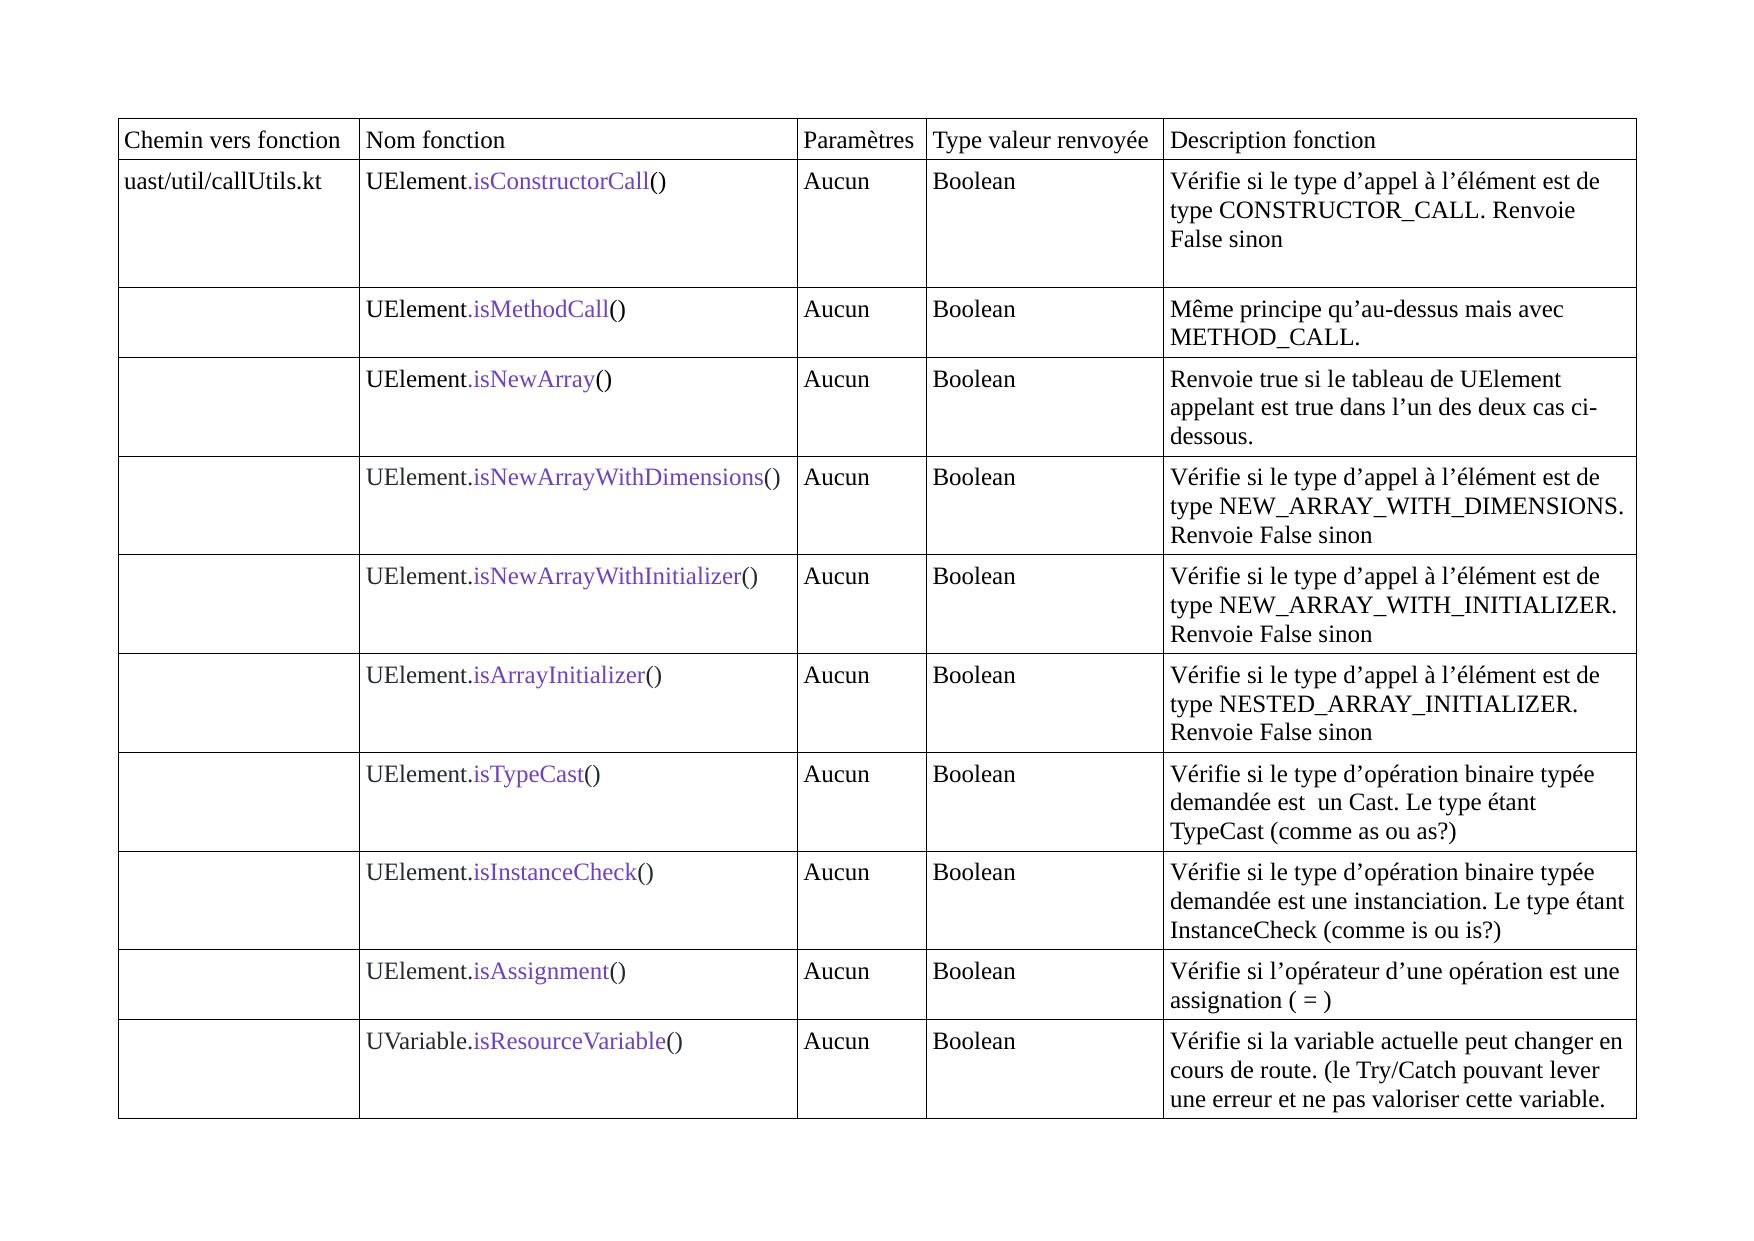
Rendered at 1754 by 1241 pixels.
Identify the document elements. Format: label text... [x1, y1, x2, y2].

table_cell UElement.isNewArrayWithInitializer() [360, 555, 797, 653]
table_cell [119, 288, 359, 357]
table_cell Aucun [798, 555, 926, 653]
table_cell [119, 1020, 359, 1118]
table_header Chemin vers fonction [119, 119, 359, 159]
table_cell UElement.isConstructorCall() [360, 160, 797, 287]
table_cell Vérifie si le type d’appel à l’élément est de type NEW_ARRAY_WITH_DIMENSIONS. Renvoie False sinon [1164, 457, 1636, 554]
table_cell Renvoie true si le tableau de UElement appelant est true dans l’un des deux cas ci-dessous. [1164, 358, 1636, 456]
table_cell Boolean [927, 654, 1163, 752]
table_cell Vérifie si le type d’appel à l’élément est de type CONSTRUCTOR_CALL. Renvoie False sinon [1164, 160, 1636, 287]
table_cell Boolean [927, 1020, 1163, 1118]
table_cell Boolean [927, 753, 1163, 851]
table_cell Boolean [927, 457, 1163, 554]
table_cell UElement.isArrayInitializer() [360, 654, 797, 752]
table_cell Vérifie si le type d’opération binaire typée demandée est un Cast. Le type étant TypeCast (comme as ou as?) [1164, 753, 1636, 851]
table_cell Boolean [927, 852, 1163, 949]
table_cell [119, 555, 359, 653]
table_cell UElement.isMethodCall() [360, 288, 797, 357]
table_header Nom fonction [360, 119, 797, 159]
table_cell Aucun [798, 753, 926, 851]
table_cell Vérifie si le type d’opération binaire typée demandée est une instanciation. Le type étant InstanceCheck (comme is ou is?) [1164, 852, 1636, 949]
table_cell UElement.isTypeCast() [360, 753, 797, 851]
table_cell UElement.isNewArrayWithDimensions() [360, 457, 797, 554]
table_cell [119, 852, 359, 949]
table_cell UElement.isAssignment() [360, 950, 797, 1019]
table_cell Vérifie si l’opérateur d’une opération est une assignation ( = ) [1164, 950, 1636, 1019]
table_cell Boolean [927, 555, 1163, 653]
table_cell Vérifie si le type d’appel à l’élément est de type NESTED_ARRAY_INITIALIZER. Renvoie False sinon [1164, 654, 1636, 752]
table_cell Aucun [798, 160, 926, 287]
table_header Description fonction [1164, 119, 1636, 159]
table_cell Aucun [798, 288, 926, 357]
table_cell Aucun [798, 457, 926, 554]
table_cell uast/util/callUtils.kt [119, 160, 359, 287]
table_header Type valeur renvoyée [927, 119, 1163, 159]
table_cell Vérifie si la variable actuelle peut changer en cours de route. (le Try/Catch pouvant lever une erreur et ne pas valoriser cette variable. [1164, 1020, 1636, 1118]
table_cell [119, 654, 359, 752]
table_cell UElement.isInstanceCheck() [360, 852, 797, 949]
table_cell UVariable.isResourceVariable() [360, 1020, 797, 1118]
table_cell Aucun [798, 654, 926, 752]
table_cell Aucun [798, 950, 926, 1019]
table_cell Aucun [798, 852, 926, 949]
table_cell Aucun [798, 358, 926, 456]
table_cell Boolean [927, 160, 1163, 287]
table_cell [119, 358, 359, 456]
table_cell Aucun [798, 1020, 926, 1118]
table_cell [119, 753, 359, 851]
table_cell Boolean [927, 288, 1163, 357]
table_header Paramètres [798, 119, 926, 159]
table_cell [119, 457, 359, 554]
table_cell Boolean [927, 950, 1163, 1019]
table_cell UElement.isNewArray() [360, 358, 797, 456]
table_cell Vérifie si le type d’appel à l’élément est de type NEW_ARRAY_WITH_INITIALIZER. Renvoie False sinon [1164, 555, 1636, 653]
table_cell Boolean [927, 358, 1163, 456]
table_cell Même principe qu’au-dessus mais avec METHOD_CALL. [1164, 288, 1636, 357]
table_cell [119, 950, 359, 1019]
